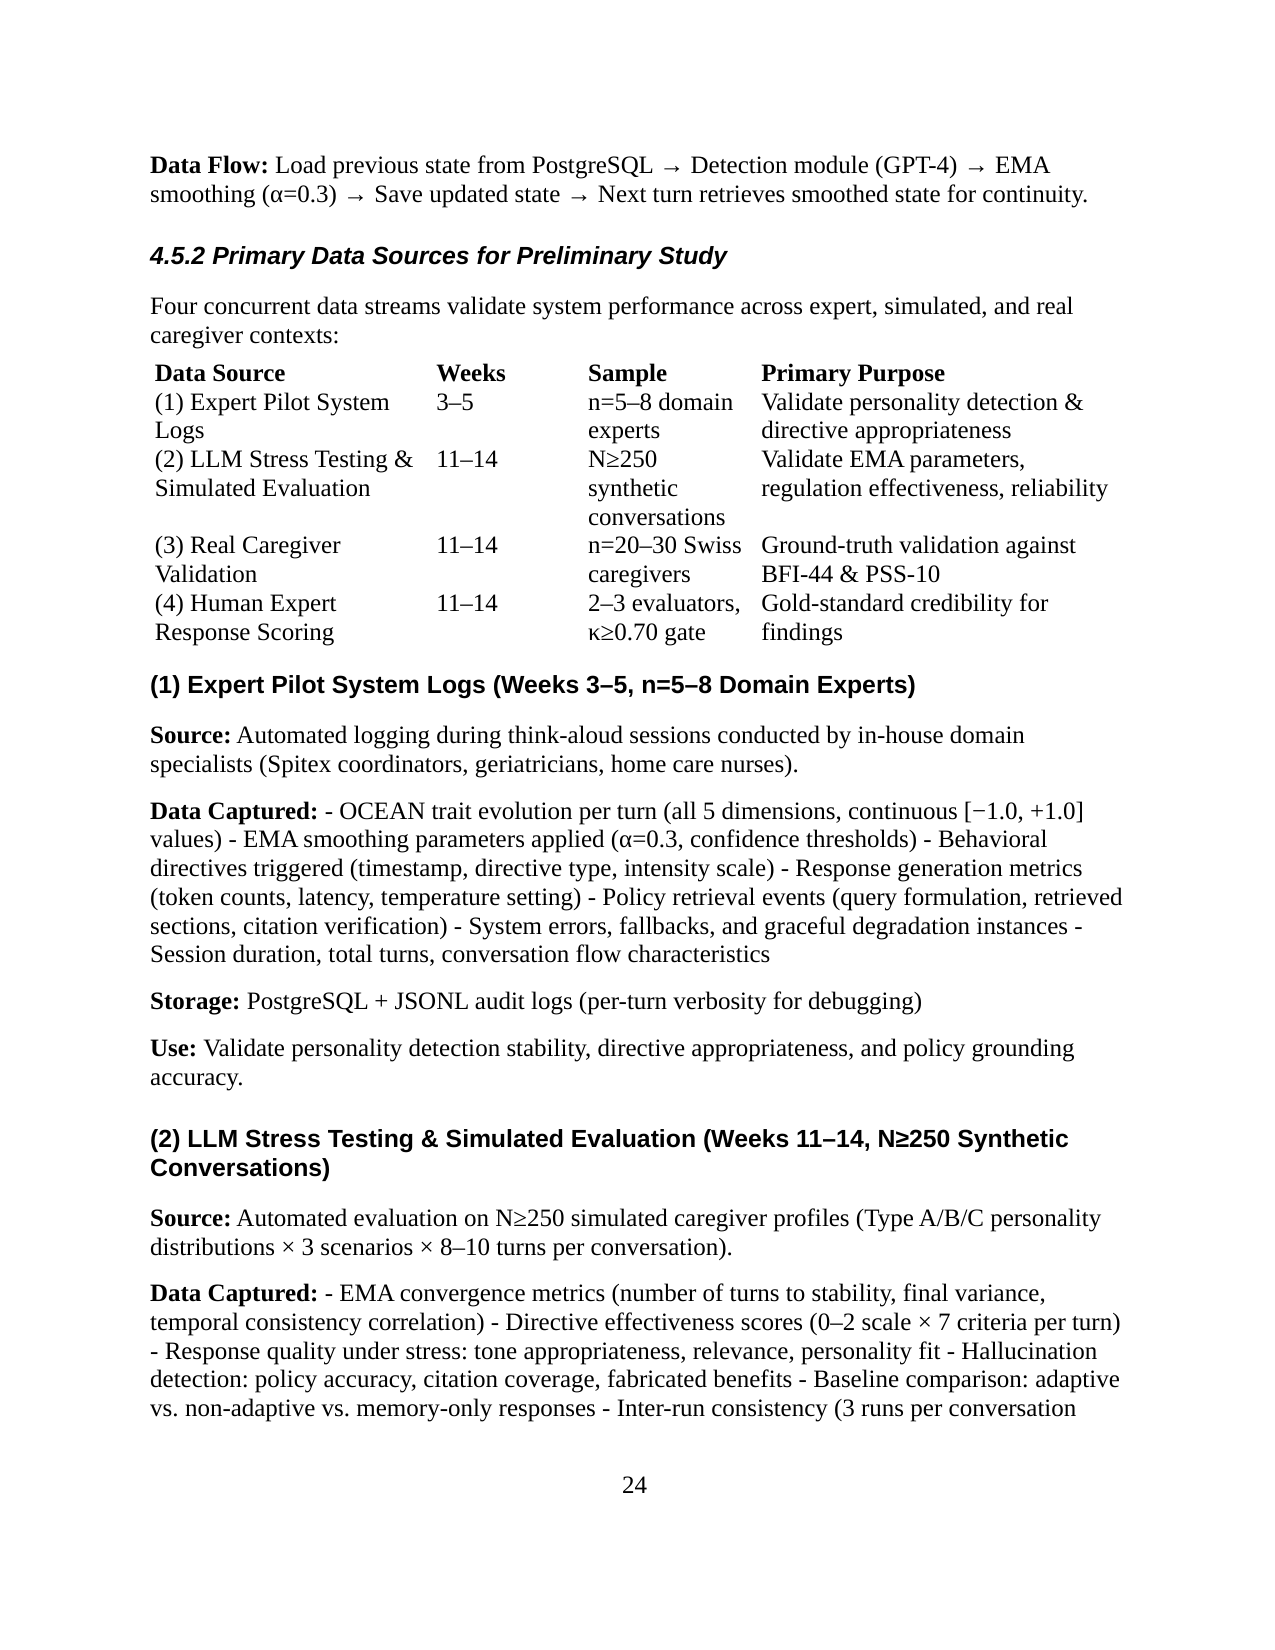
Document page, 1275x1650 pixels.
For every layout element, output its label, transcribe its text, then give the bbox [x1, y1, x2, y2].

table_cell n=5–8 domain experts [583, 387, 757, 444]
table_cell N≥250 synthetic conversations [583, 444, 757, 530]
text Storage: PostgreSQL + JSONL audit logs (per-turn verbosity for debugging) [150, 986, 1125, 1015]
table_cell n=20–30 Swiss caregivers [583, 530, 757, 588]
table_header Primary Purpose [757, 358, 1125, 387]
table_cell 2–3 evaluators, κ≥0.70 gate [583, 588, 757, 645]
table_header Data Source [150, 358, 432, 387]
table_cell (1) Expert Pilot System Logs [150, 387, 432, 444]
text Data Flow: Load previous state from PostgreSQL → Detection module (GPT-4) → EMA smoothing (α=0.3) → Save updated state → Next turn retrieves smoothed state for continuity. [150, 150, 1125, 207]
table_cell 11–14 [432, 444, 583, 530]
text Data Captured: - OCEAN trait evolution per turn (all 5 dimensions, continuous [−1.0, +1.0] values) - EMA smoothing parameters applied (α=0.3, confidence thresholds) - Behavioral directives triggered (timestamp, directive type, intensity scale) - Response generation metrics (token counts, latency, temperature setting) - Policy retrieval events (query formulation, retrieved sections, citation verification) - System errors, fallbacks, and graceful degradation instances - Session duration, total turns, conversation flow characteristics [150, 796, 1125, 968]
table_header Sample [583, 358, 757, 387]
table_cell 3–5 [432, 387, 583, 444]
table_cell (2) LLM Stress Testing & Simulated Evaluation [150, 444, 432, 530]
table_header Weeks [432, 358, 583, 387]
text Source: Automated evaluation on N≥250 simulated caregiver profiles (Type A/B/C personality distributions × 3 scenarios × 8–10 turns per conversation). [150, 1203, 1125, 1260]
table_cell (3) Real Caregiver Validation [150, 530, 432, 588]
table_cell Validate EMA parameters, regulation effectiveness, reliability [757, 444, 1125, 530]
subtitle 4.5.2 Primary Data Sources for Preliminary Study [150, 241, 1125, 270]
table_cell Gold-standard credibility for findings [757, 588, 1125, 645]
text Data Captured: - EMA convergence metrics (number of turns to stability, final variance, temporal consistency correlation) - Directive effectiveness scores (0–2 scale × 7 criteria per turn) - Response quality under stress: tone appropriateness, relevance, personality fit - Hallucination detection: policy accuracy, citation coverage, fabricated benefits - Baseline comparison: adaptive vs. non-adaptive vs. memory-only responses - Inter-run consistency (3 runs per conversation [150, 1278, 1125, 1422]
table_cell 11–14 [432, 530, 583, 588]
subtitle (2) LLM Stress Testing & Simulated Evaluation (Weeks 11–14, N≥250 Synthetic Conversations) [150, 1124, 1125, 1181]
table_cell 11–14 [432, 588, 583, 645]
text Source: Automated logging during think-aloud sessions conducted by in-house domain specialists (Spitex coordinators, geriatricians, home care nurses). [150, 720, 1125, 778]
text Four concurrent data streams validate system performance across expert, simulated, and real caregiver contexts: [150, 291, 1125, 349]
table_cell Ground-truth validation against BFI-44 & PSS-10 [757, 530, 1125, 588]
subtitle (1) Expert Pilot System Logs (Weeks 3–5, n=5–8 Domain Experts) [150, 670, 1125, 699]
table_cell (4) Human Expert Response Scoring [150, 588, 432, 645]
text Use: Validate personality detection stability, directive appropriateness, and policy grounding accuracy. [150, 1033, 1125, 1090]
table_cell Validate personality detection & directive appropriateness [757, 387, 1125, 444]
